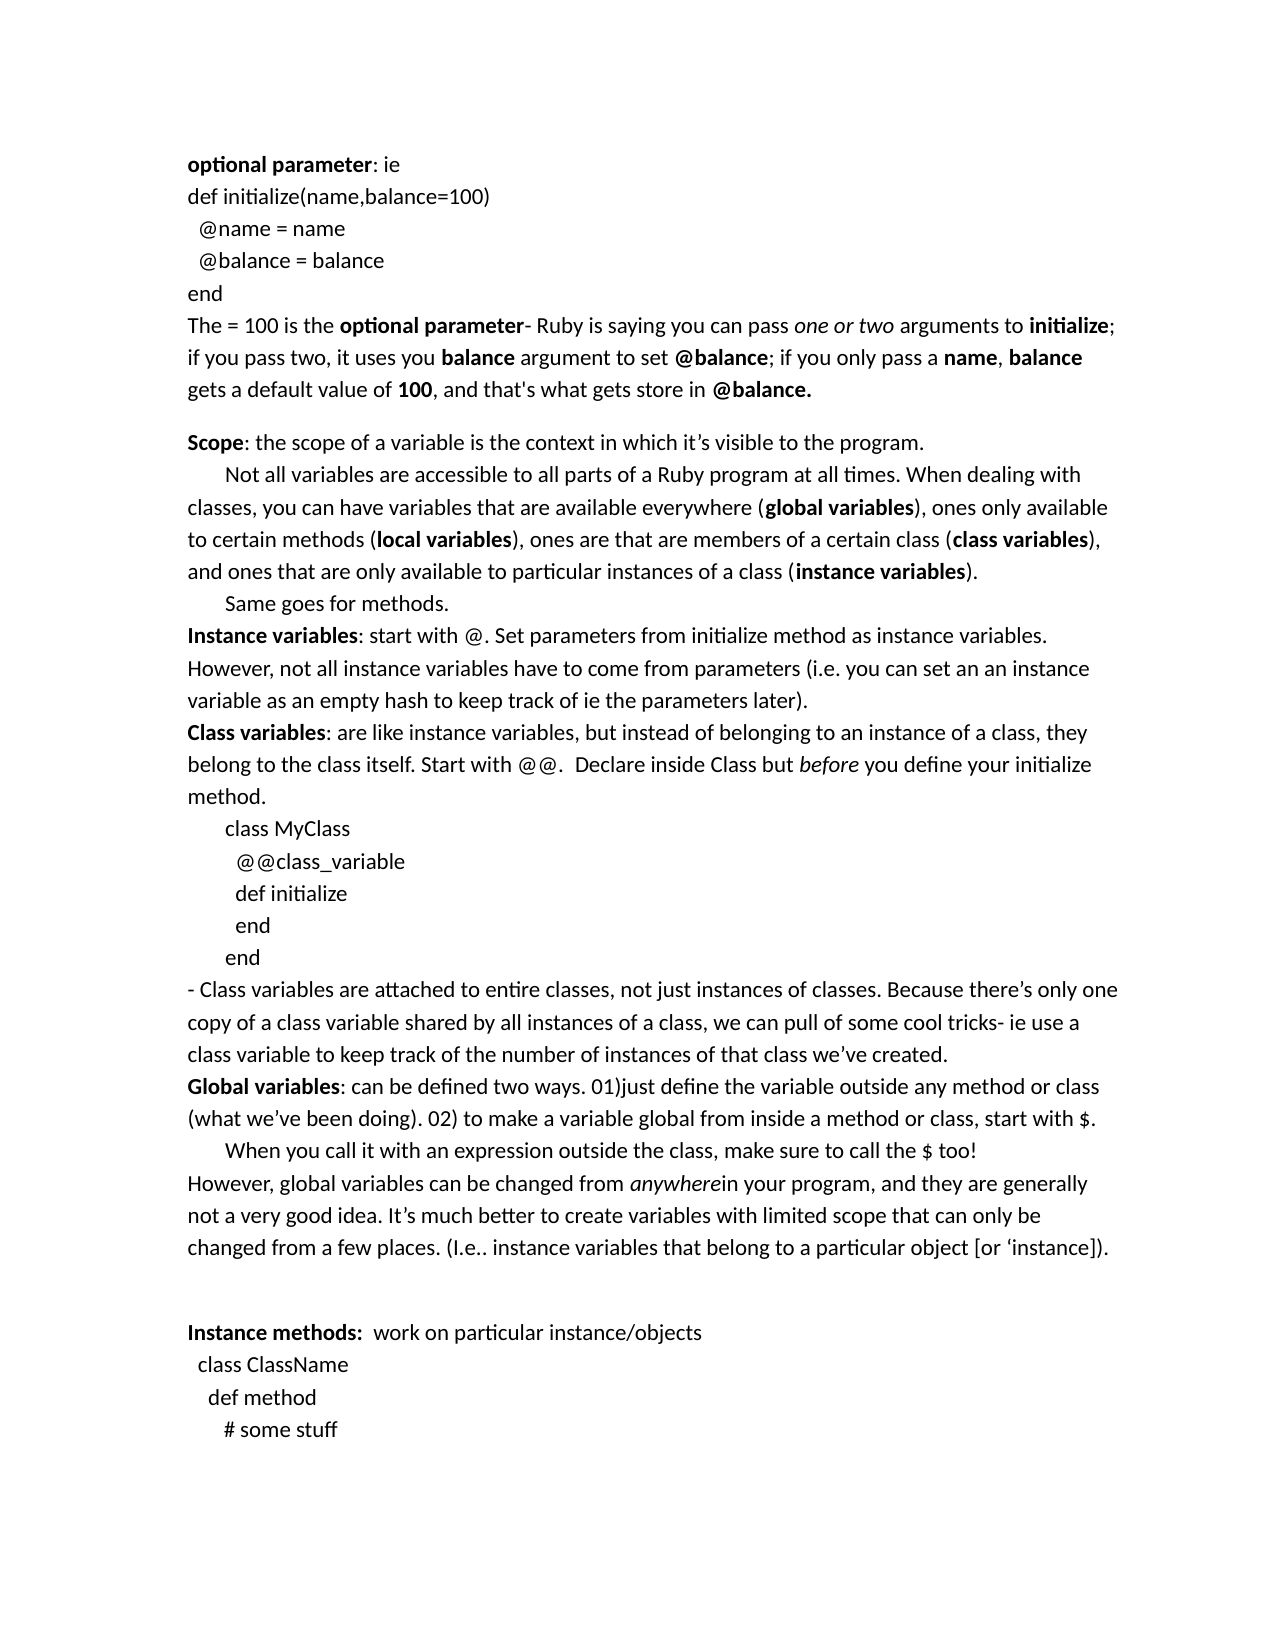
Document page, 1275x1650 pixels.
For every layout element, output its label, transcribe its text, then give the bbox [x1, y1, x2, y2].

text Instance methods: work on particular instance/objects class ClassName def method # some stuff [187, 1318, 1125, 1443]
text Scope: the scope of a variable is the context in which it’s visible to the program. Not all variables are accessible to all parts of a Ruby program at all times. When dealing with classes, you can have variables that are available everywhere (global variables), ones only available to certain methods (local variables), ones are that are members of a certain class (class variables), and ones that are only available to particular instances of a class (instance variables). Same goes for methods. Instance variables: start with @. Set parameters from initialize method as instance variables. However, not all instance variables have to come from parameters (i.e. you can set an an instance variable as an empty hash to keep track of ie the parameters later). Class variables: are like instance variables, but instead of belonging to an instance of a class, they belong to the class itself. Start with @@. Declare inside Class but before you define your initialize method. class MyClass @@class_variable def initialize end end - Class variables are attached to entire classes, not just instances of classes. Because there’s only one copy of a class variable shared by all instances of a class, we can pull of some cool tricks- ie use a class variable to keep track of the number of instances of that class we’ve created. Global variables: can be defined two ways. 01)just define the variable outside any method or class (what we’ve been doing). 02) to make a variable global from inside a method or class, start with $. When you call it with an expression outside the class, make sure to call the $ too! However, global variables can be changed from anywherein your program, and they are generally not a very good idea. It’s much better to create variables with limited scope that can only be changed from a few places. (I.e.. instance variables that belong to a particular object [or ‘instance]). [187, 428, 1125, 1293]
text optional parameter: ie def initialize(name,balance=100) @name = name @balance = balance end The = 100 is the optional parameter- Ruby is saying you can pass one or two arguments to initialize; if you pass two, it uses you balance argument to set @balance; if you only pass a name, balance gets a default value of 100, and that's what gets store in @balance. [187, 150, 1125, 403]
